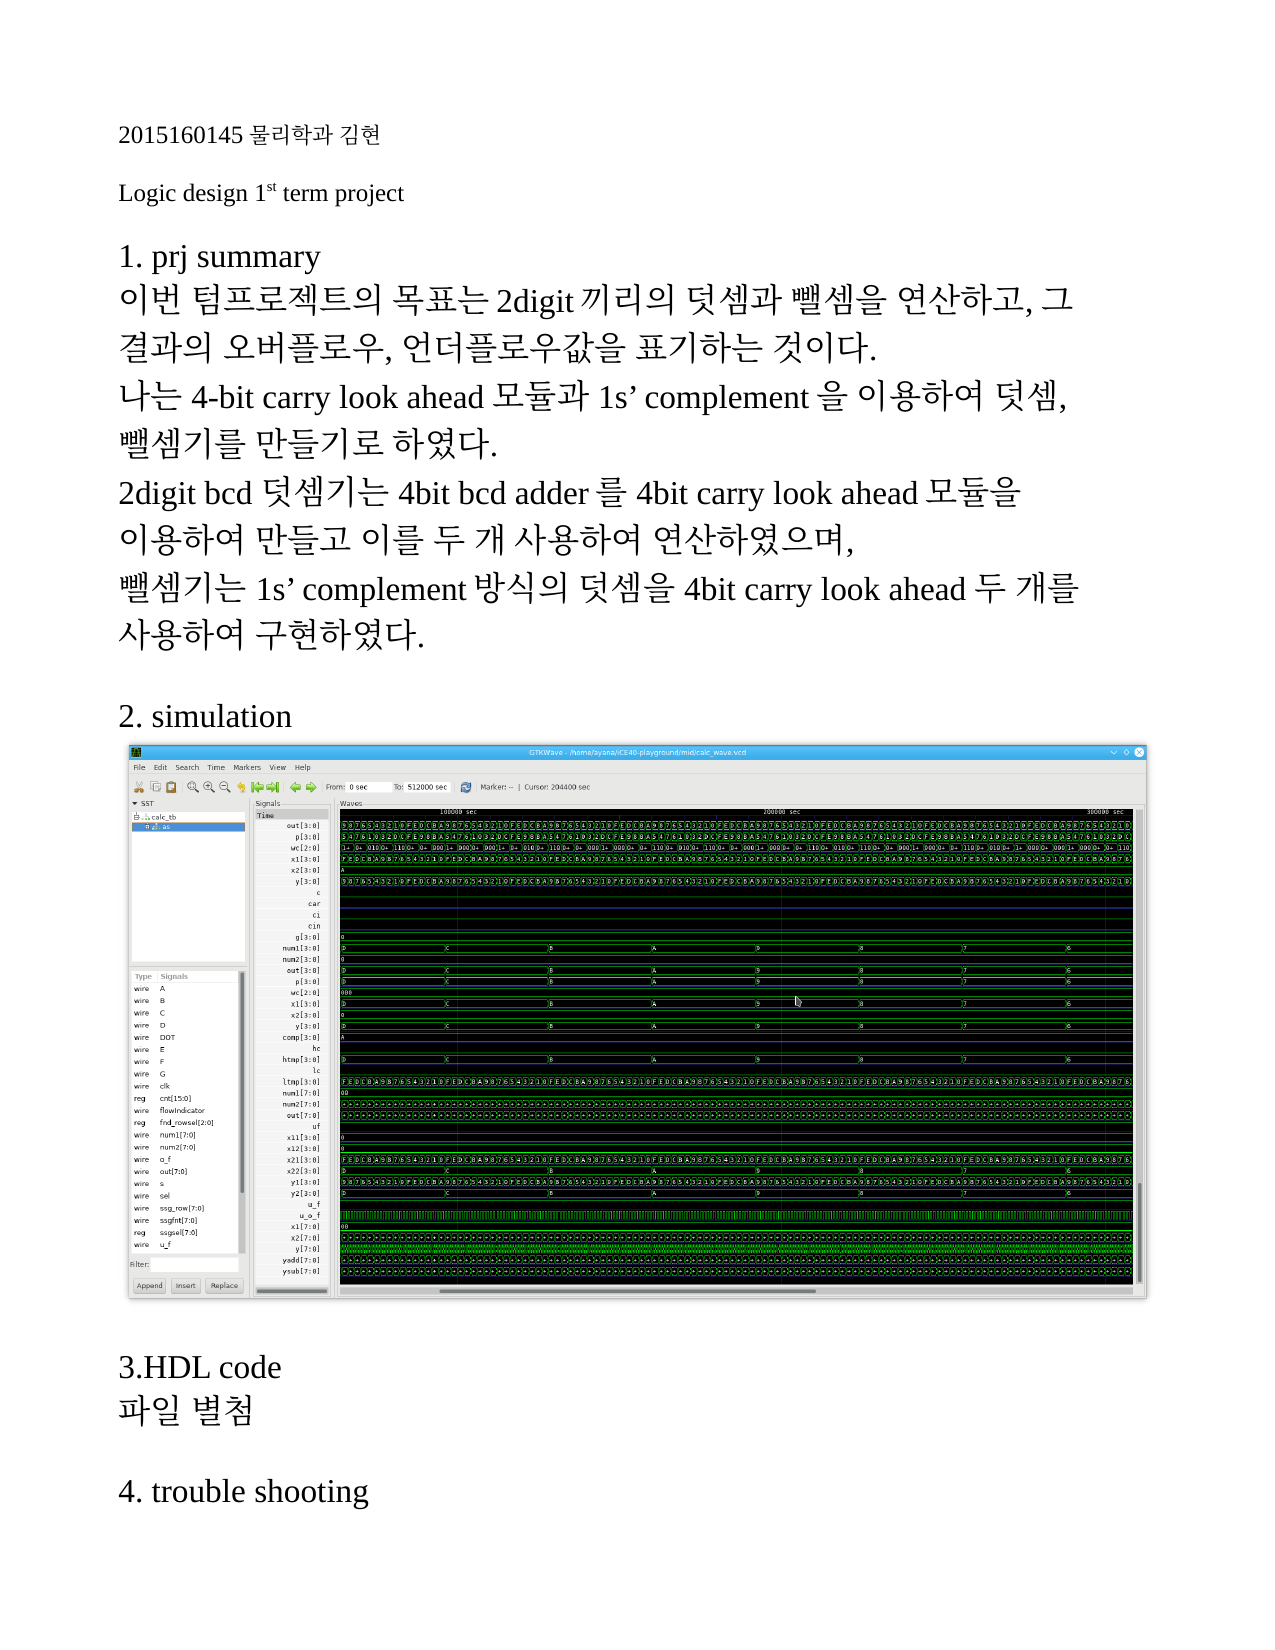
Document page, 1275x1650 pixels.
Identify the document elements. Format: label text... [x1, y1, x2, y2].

text 파일 별첨 [118, 1385, 1157, 1433]
text 이번 텀프로젝트의 목표는2digit끼리의 덧셈과 뺄셈을 연산하고, 그 결과의 오버플로우, 언더플로우값을 표기하는 것이다. [118, 274, 1157, 370]
text Logic design 1st term project [118, 178, 1157, 207]
text 2digit bcd 덧셈기는 4bit bcd adder를 4bit carry look ahead모듈을 이용하여 만들고 이를 두 개 사용하여 연산하였으며, [118, 466, 1157, 562]
text 4. trouble shooting [118, 1472, 1157, 1510]
picture [118, 734, 1157, 1309]
text 뺄셈기는 1s’ complement방식의 덧셈을 4bit carry look ahead 두 개를 사용하여 구현하였다. [118, 562, 1157, 657]
text 나는 4-bit carry look ahead 모듈과 1s’ complement을 이용하여 덧셈, 뺄셈기를 만들기로 하였다. [118, 370, 1157, 466]
text 2015160145 물리학과 김현 [118, 118, 1157, 149]
text 3.HDL code [118, 1347, 1157, 1385]
text 1. prj summary [118, 236, 1157, 274]
text 2. simulation [118, 696, 1157, 734]
